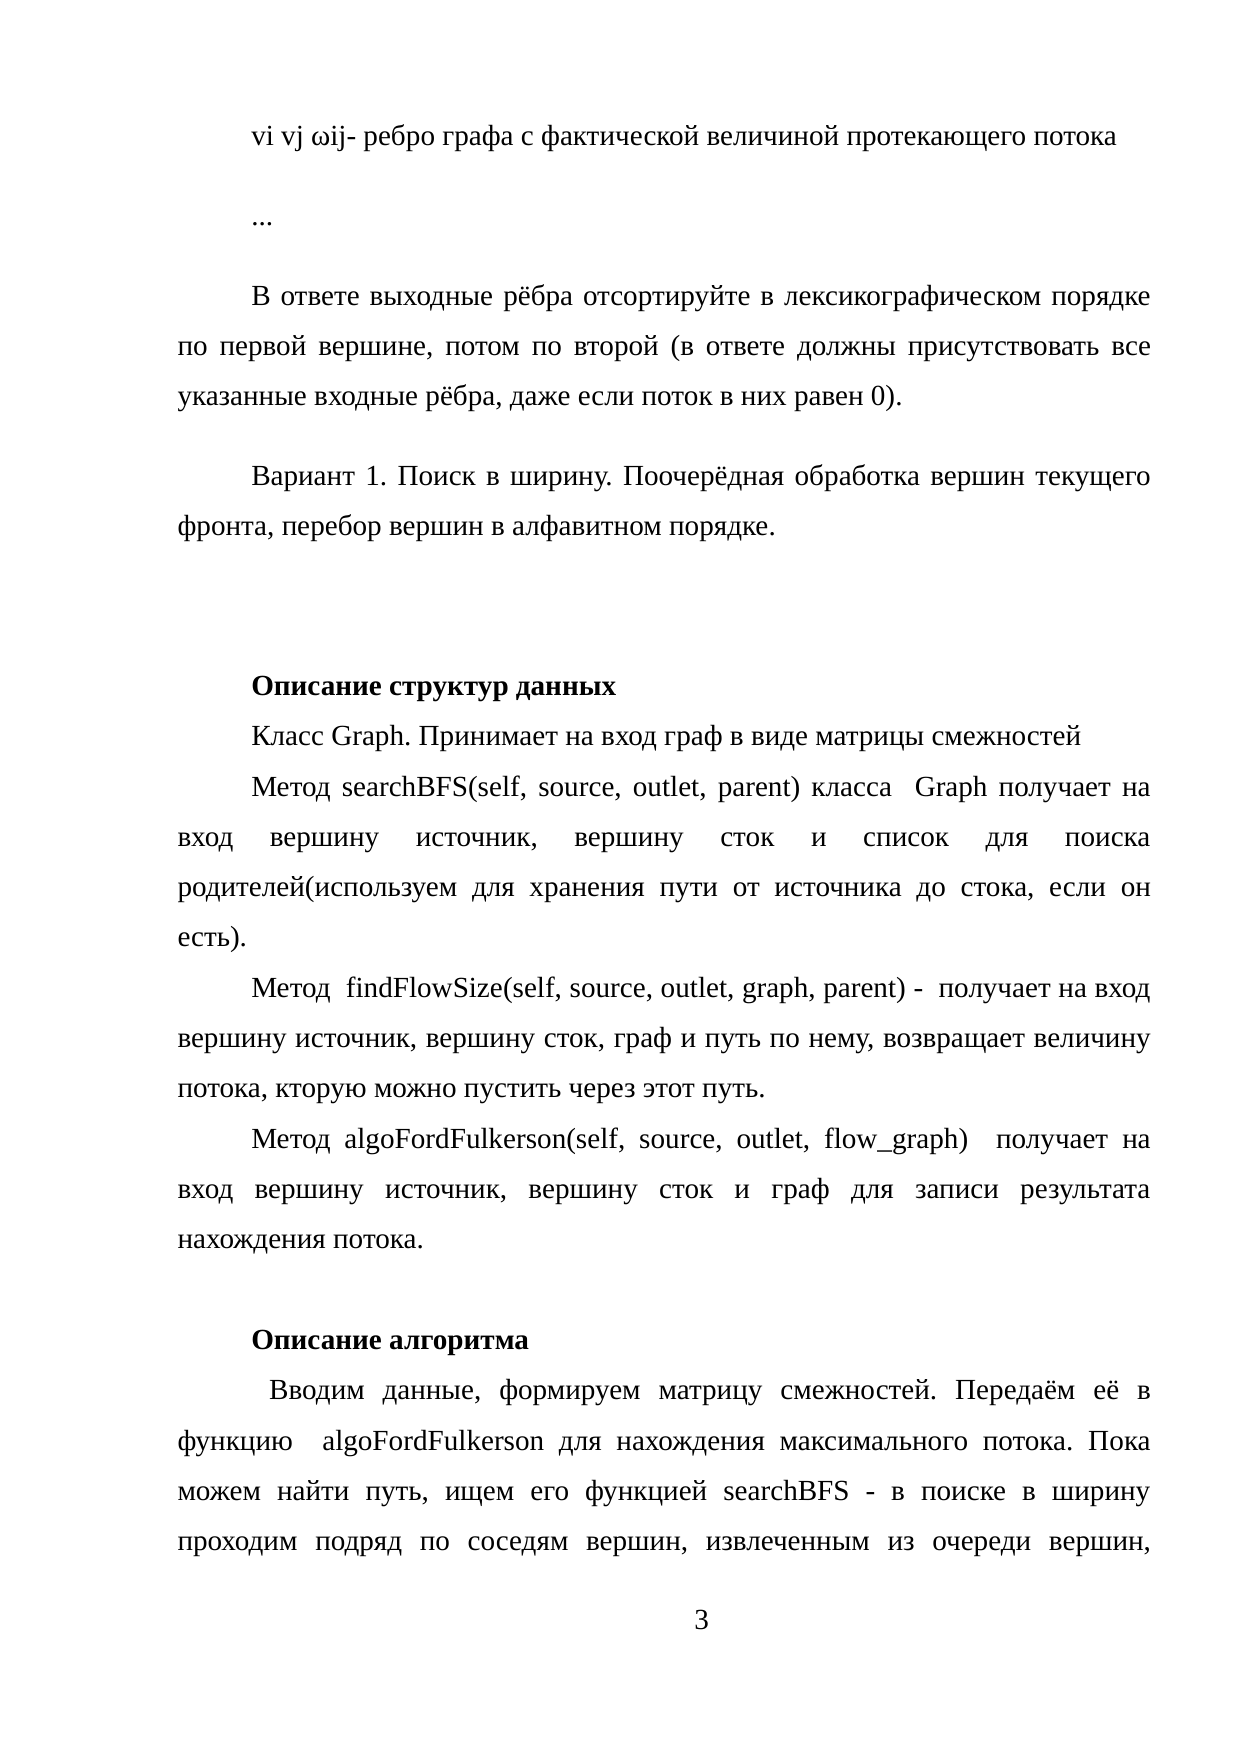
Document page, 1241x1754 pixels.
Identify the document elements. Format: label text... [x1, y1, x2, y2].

text vi vj ωij- ребро графа с фактической величиной протекающего потока [177, 118, 1152, 152]
text Метод searchBFS(self, source, outlet, parent) класса Graph получает на вход вершину источник, вершину сток и список для поиска родителей(используем для хранения пути от источника до стока, если он есть). [177, 769, 1152, 953]
text Класс Graph. Принимает на вход граф в виде матрицы смежностей [177, 718, 1152, 752]
text Вводим данные, формируем матрицу смежностей. Передаём её в функцию algoFordFulkerson для нахождения максимального потока. Пока можем найти путь, ищем его функцией searchBFS - в поиске в ширину проходим подряд по соседям вершин, извлеченным из очереди вершин, [177, 1372, 1152, 1557]
text Метод findFlowSize(self, source, outlet, graph, parent) - получает на вход вершину источник, вершину сток, граф и путь по нему, возвращает величину потока, кторую можно пустить через этот путь. [177, 970, 1152, 1104]
text В ответе выходные рёбра отсортируйте в лексикографическом порядке по первой вершине, потом по второй (в ответе должны присутствовать все указанные входные рёбра, даже если поток в них равен 0). [177, 278, 1152, 412]
text Метод algoFordFulkerson(self, source, outlet, flow_graph) получает на вход вершину источник, вершину сток и граф для записи результата нахождения потока. [177, 1121, 1152, 1255]
text Вариант 1. Поиск в ширину. Поочерёдная обработка вершин текущего фронта, перебор вершин в алфавитном порядке. [177, 458, 1152, 542]
subtitle Описание структур данных [177, 668, 1152, 702]
text ... [177, 198, 1152, 231]
text Описание алгоритма [177, 1322, 1152, 1356]
